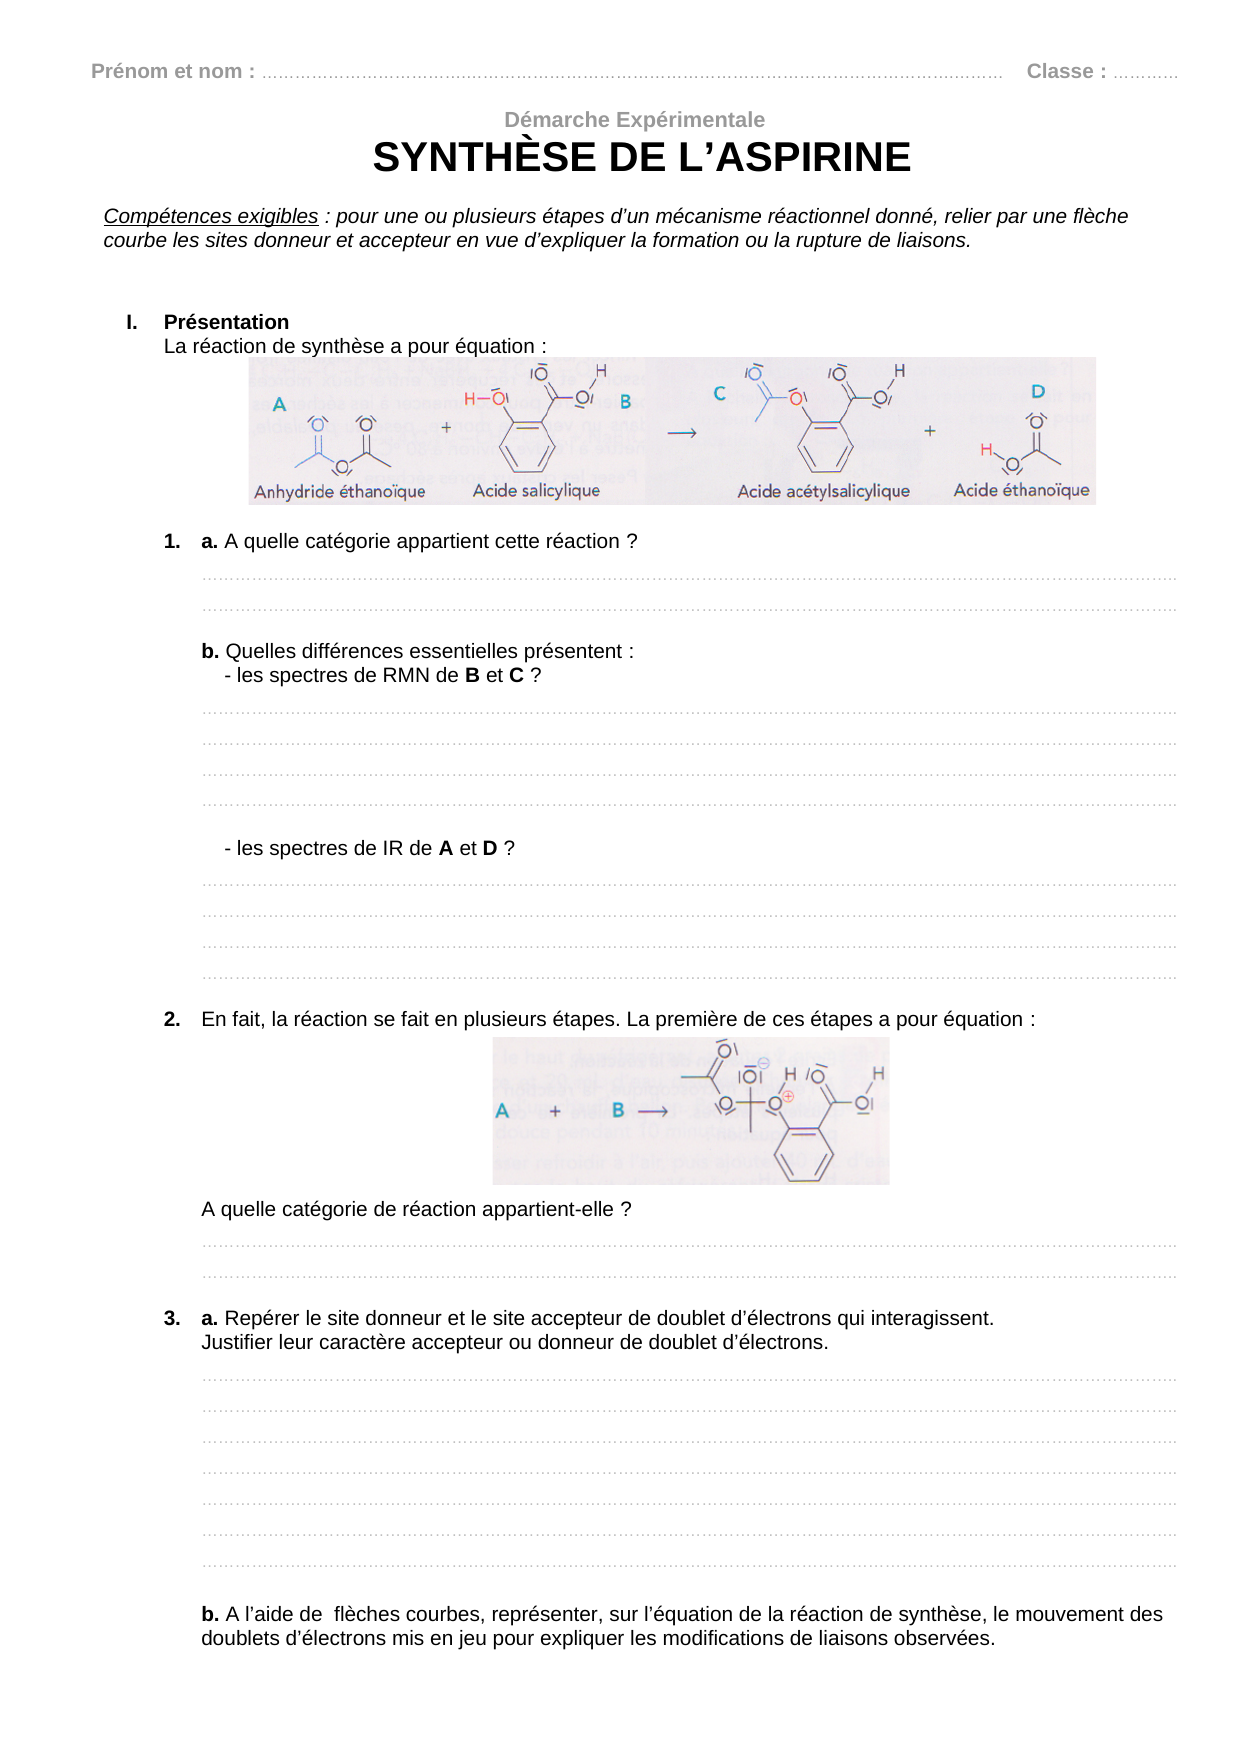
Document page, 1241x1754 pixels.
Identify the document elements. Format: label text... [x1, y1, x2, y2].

list A quelle catégorie de réaction appartient-elle ? [163, 1196, 1181, 1220]
list - les spectres de IR de A et D ? [163, 835, 1181, 859]
list ………………………………………………………………………………………………………………………………………………………….. [163, 596, 1181, 615]
list ………………………………………………………………………………………………………………………………………………………….. [163, 1489, 1181, 1509]
list ………………………………………………………………………………………………………………………………………………………….. [163, 1232, 1181, 1251]
picture [492, 1037, 890, 1185]
list b. Quelles différences essentielles présentent : [163, 639, 1181, 663]
list b. A l’aide de flèches courbes, représenter, sur l’équation de la réaction de synthèse, le mouvement des doublets d’électrons mis en jeu pour expliquer les modifications de liaisons observées. [163, 1602, 1181, 1649]
list ………………………………………………………………………………………………………………………………………………………….. [163, 1459, 1181, 1478]
text Démarche Expérimentale [88, 107, 1181, 132]
picture [248, 357, 1097, 505]
list Justifier leur caractère accepteur ou donneur de doublet d’électrons. [163, 1330, 1181, 1354]
list - les spectres de RMN de B et C ? [163, 663, 1181, 687]
list ………………………………………………………………………………………………………………………………………………………….. [163, 1263, 1181, 1282]
text Prénom et nom : ……………………………….…………………………………………………………………………….……… Classe : ………… [88, 59, 1181, 83]
list ………………………………………………………………………………………………………………………………………………………….. [163, 902, 1181, 921]
list ………………………………………………………………………………………………………………………………………………………….. [163, 760, 1181, 779]
list a. A quelle catégorie appartient cette réaction ? [163, 529, 1181, 553]
list ………………………………………………………………………………………………………………………………………………………….. [163, 1397, 1181, 1416]
list ………………………………………………………………………………………………………………………………………………………….. [163, 565, 1181, 584]
list a. Repérer le site donneur et le site accepteur de doublet d’électrons qui interagissent. [163, 1306, 1181, 1330]
text Synthèse de l’aspirine [103, 132, 1181, 180]
list Présentation [126, 309, 1181, 333]
list ………………………………………………………………………………………………………………………………………………………….. [163, 1521, 1181, 1540]
text Compétences exigibles : pour une ou plusieurs étapes d’un mécanisme réactionnel donné, relier par une flèche courbe les sites donneur et accepteur en vue d’expliquer la formation ou la rupture de liaisons. [103, 204, 1181, 252]
list ………………………………………………………………………………………………………………………………………………………….. [163, 1428, 1181, 1447]
list ………………………………………………………………………………………………………………………………………………………….. [163, 729, 1181, 748]
list ………………………………………………………………………………………………………………………………………………………….. [163, 1366, 1181, 1385]
list La réaction de synthèse a pour équation : [126, 333, 1181, 357]
list ………………………………………………………………………………………………………………………………………………………….. [163, 933, 1181, 952]
list ………………………………………………………………………………………………………………………………………………………….. [163, 698, 1181, 718]
list En fait, la réaction se fait en plusieurs étapes. La première de ces étapes a pour équation : [163, 1007, 1181, 1031]
list ………………………………………………………………………………………………………………………………………………………….. [163, 1551, 1181, 1571]
list ………………………………………………………………………………………………………………………………………………………….. [163, 791, 1181, 810]
list ………………………………………………………………………………………………………………………………………………………….. [163, 871, 1181, 890]
list ………………………………………………………………………………………………………………………………………………………….. [163, 964, 1181, 983]
